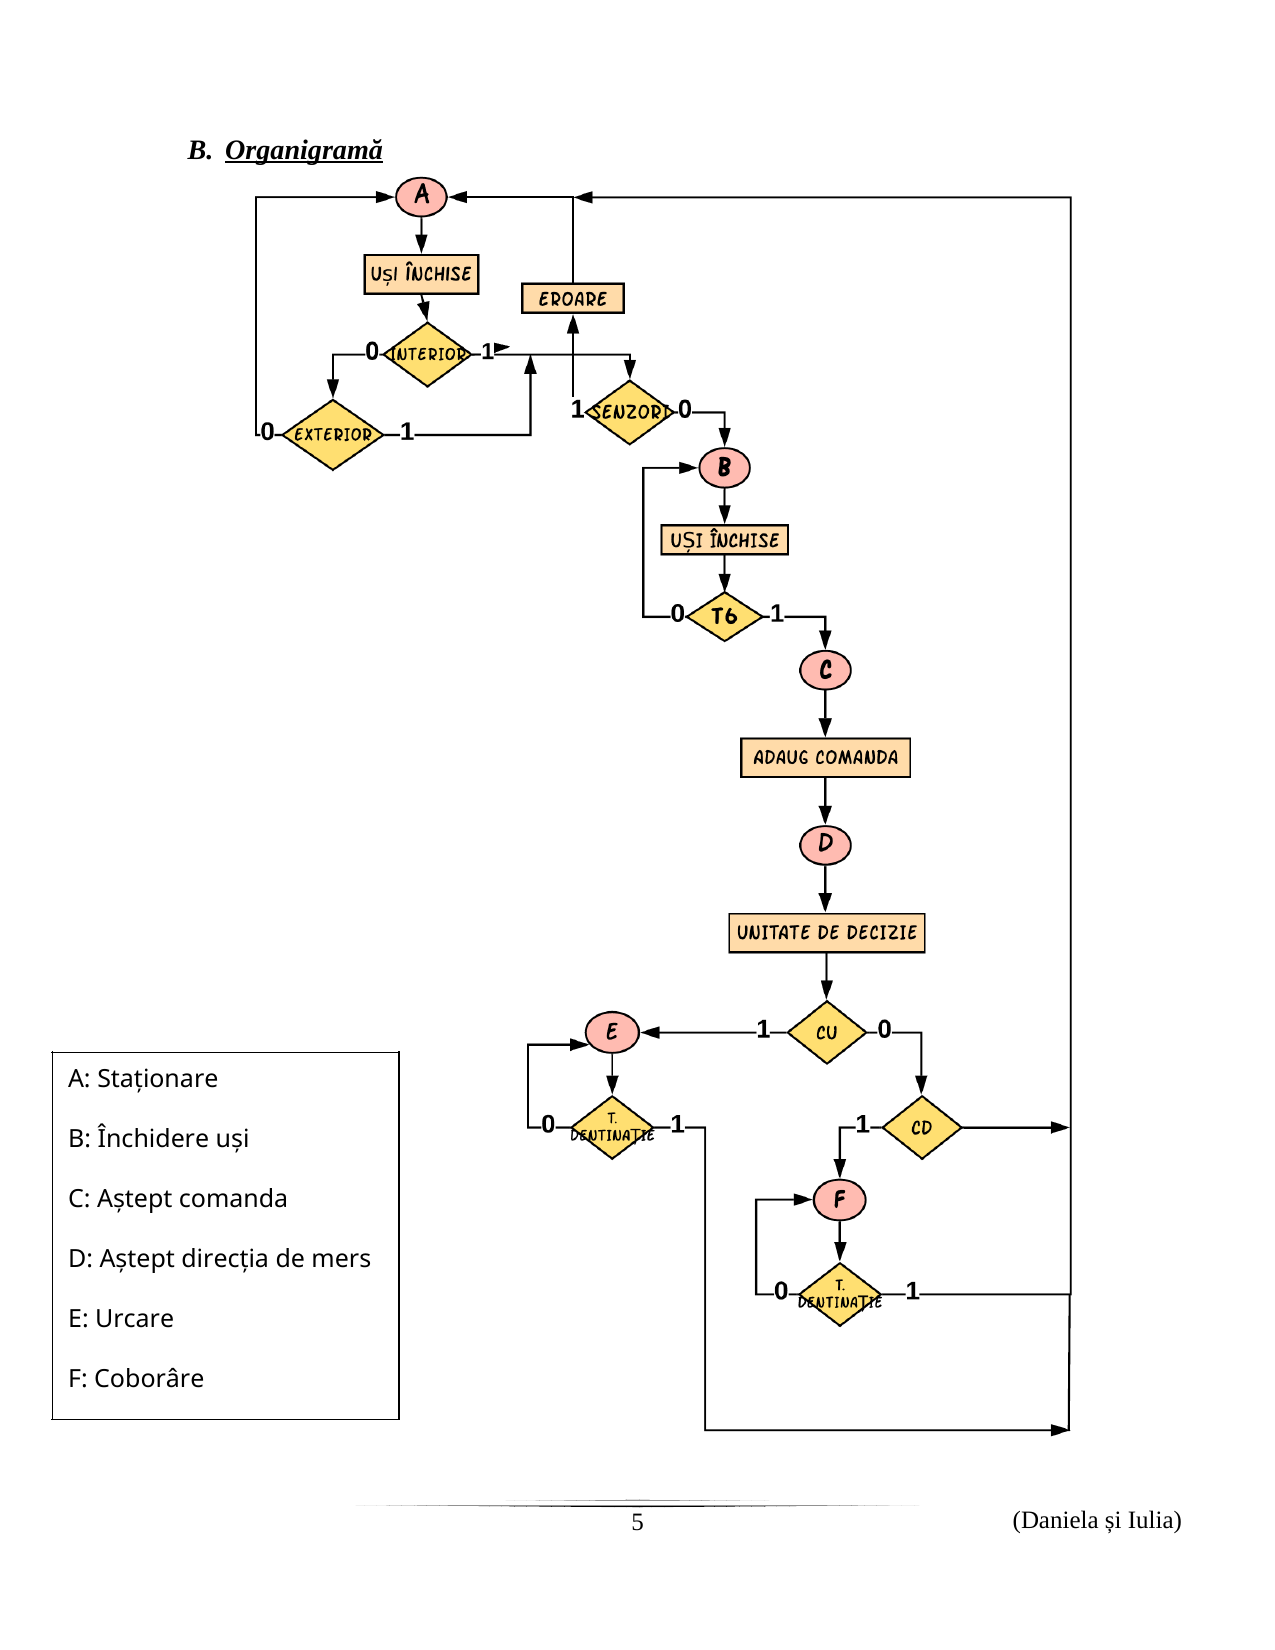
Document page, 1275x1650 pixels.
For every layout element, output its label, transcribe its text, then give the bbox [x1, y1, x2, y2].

text B: Închidere uși [68, 1121, 383, 1154]
text E: Urcare [68, 1301, 383, 1334]
subtitle [997, 1497, 1256, 1541]
text D: Aștept direcția de mers [68, 1241, 383, 1274]
text (Daniela și Iulia) [1012, 1505, 1241, 1534]
text A: Staționare [68, 1061, 383, 1094]
subtitle Organigramă [187, 133, 1125, 165]
text C: Aștept comanda [68, 1181, 383, 1214]
text F: Coborâre [68, 1361, 383, 1394]
subtitle [53, 1053, 398, 1419]
